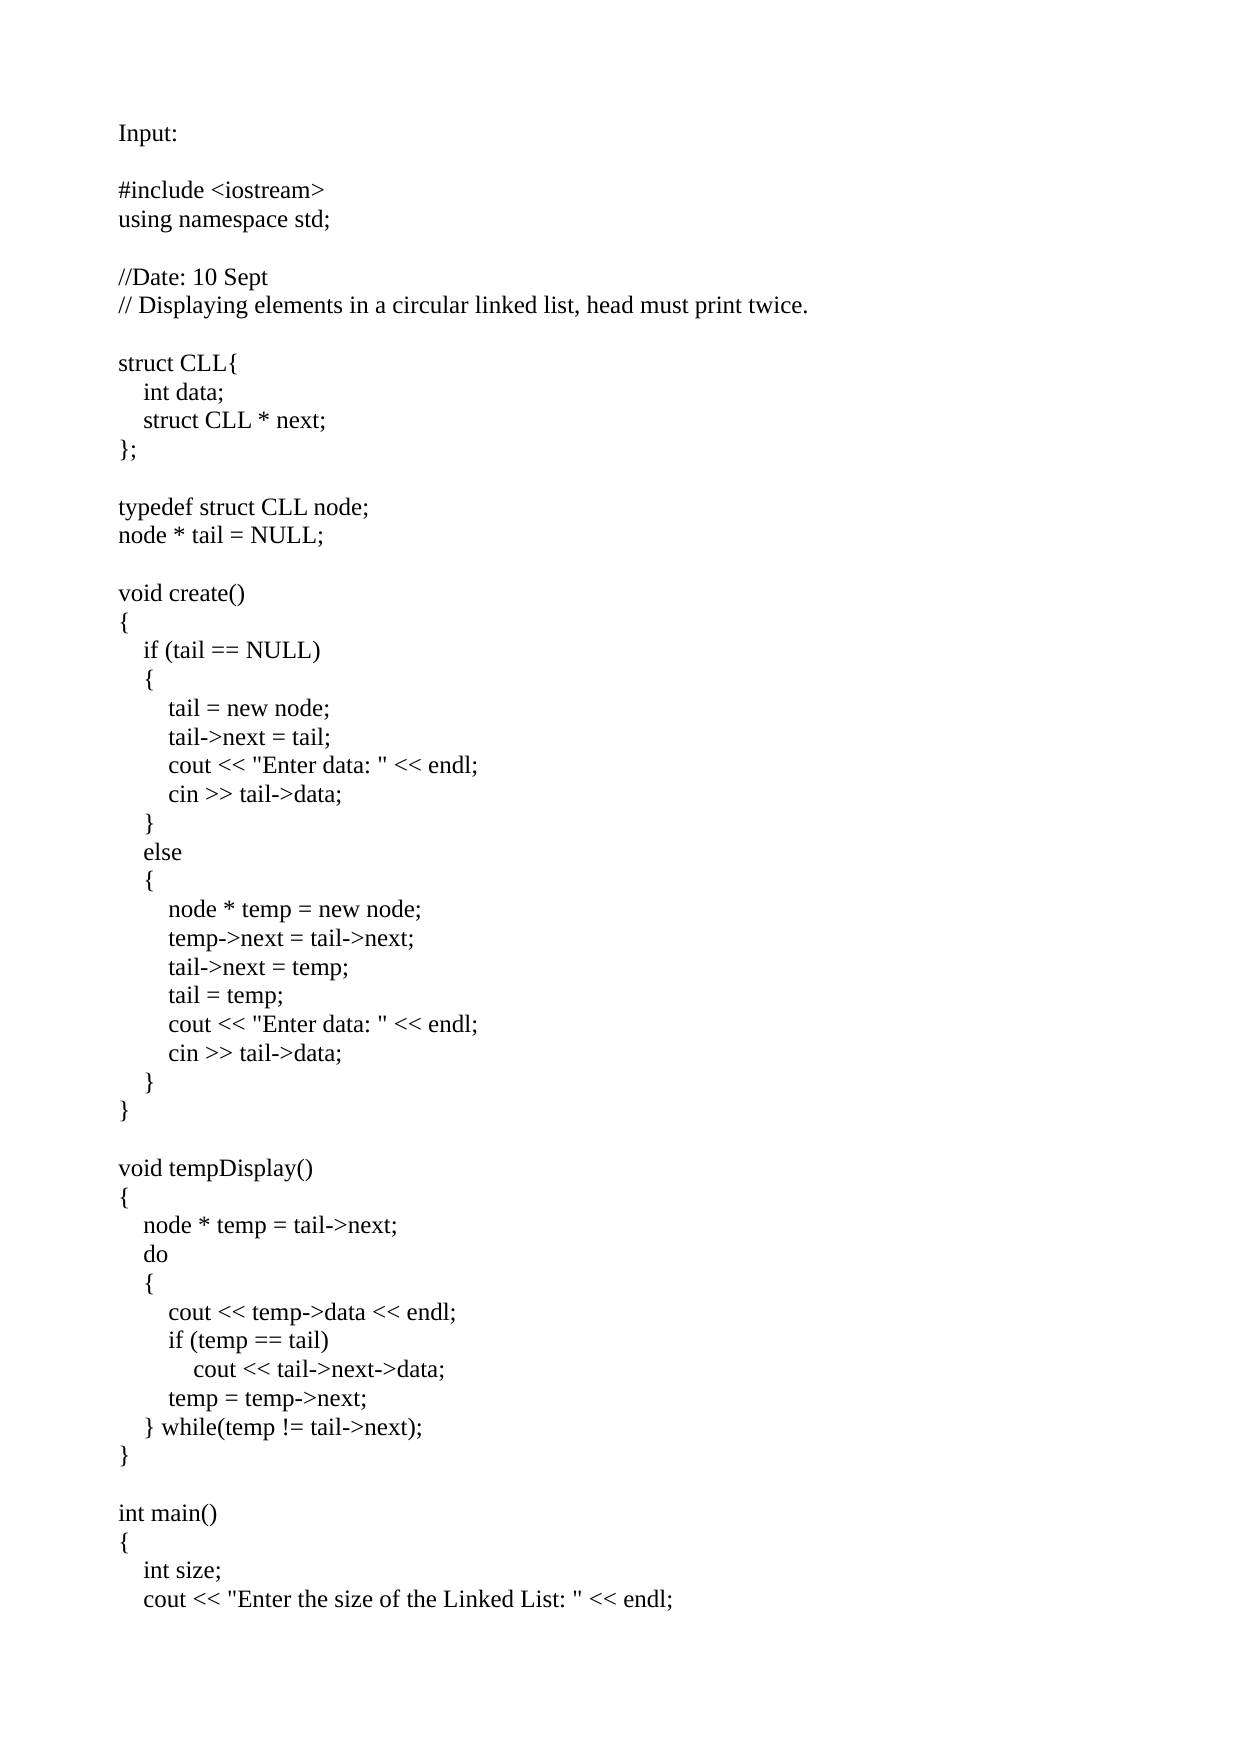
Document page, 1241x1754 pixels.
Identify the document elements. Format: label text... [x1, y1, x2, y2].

text { [118, 866, 1122, 894]
text tail->next = temp; [118, 952, 1122, 981]
text { [118, 1268, 1122, 1297]
text if (tail == NULL) [118, 636, 1122, 664]
text tail->next = tail; [118, 722, 1122, 751]
text { [118, 607, 1122, 636]
text cout << tail->next->data; [118, 1354, 1122, 1383]
text typedef struct CLL node; [118, 492, 1122, 521]
text if (temp == tail) [118, 1326, 1122, 1354]
text } [118, 1441, 1122, 1469]
text tail = new node; [118, 693, 1122, 722]
text cout << "Enter data: " << endl; [118, 1009, 1122, 1038]
text else [118, 837, 1122, 866]
text node * temp = tail->next; [118, 1211, 1122, 1239]
text using namespace std; [118, 204, 1122, 233]
text //Date: 10 Sept [118, 262, 1122, 291]
text // Displaying elements in a circular linked list, head must print twice. [118, 291, 1122, 319]
text cin >> tail->data; [118, 779, 1122, 808]
text node * temp = new node; [118, 894, 1122, 923]
text cin >> tail->data; [118, 1038, 1122, 1067]
text } while(temp != tail->next); [118, 1412, 1122, 1441]
text } [118, 1096, 1122, 1124]
text cout << "Enter the size of the Linked List: " << endl; [118, 1584, 1122, 1613]
text cout << temp->data << endl; [118, 1297, 1122, 1326]
text { [118, 1527, 1122, 1556]
text { [118, 664, 1122, 693]
text int data; [118, 377, 1122, 406]
text tail = temp; [118, 981, 1122, 1009]
text } [118, 1067, 1122, 1096]
text Input: [118, 118, 1122, 147]
text temp->next = tail->next; [118, 923, 1122, 952]
text void tempDisplay() [118, 1153, 1122, 1182]
text } [118, 808, 1122, 837]
text do [118, 1239, 1122, 1268]
text { [118, 1182, 1122, 1211]
text struct CLL * next; [118, 406, 1122, 434]
text int main() [118, 1498, 1122, 1527]
text int size; [118, 1556, 1122, 1584]
text cout << "Enter data: " << endl; [118, 751, 1122, 779]
text node * tail = NULL; [118, 521, 1122, 549]
text struct CLL{ [118, 348, 1122, 377]
text void create() [118, 578, 1122, 607]
text }; [118, 434, 1122, 463]
text temp = temp->next; [118, 1383, 1122, 1412]
text #include <iostream> [118, 176, 1122, 204]
